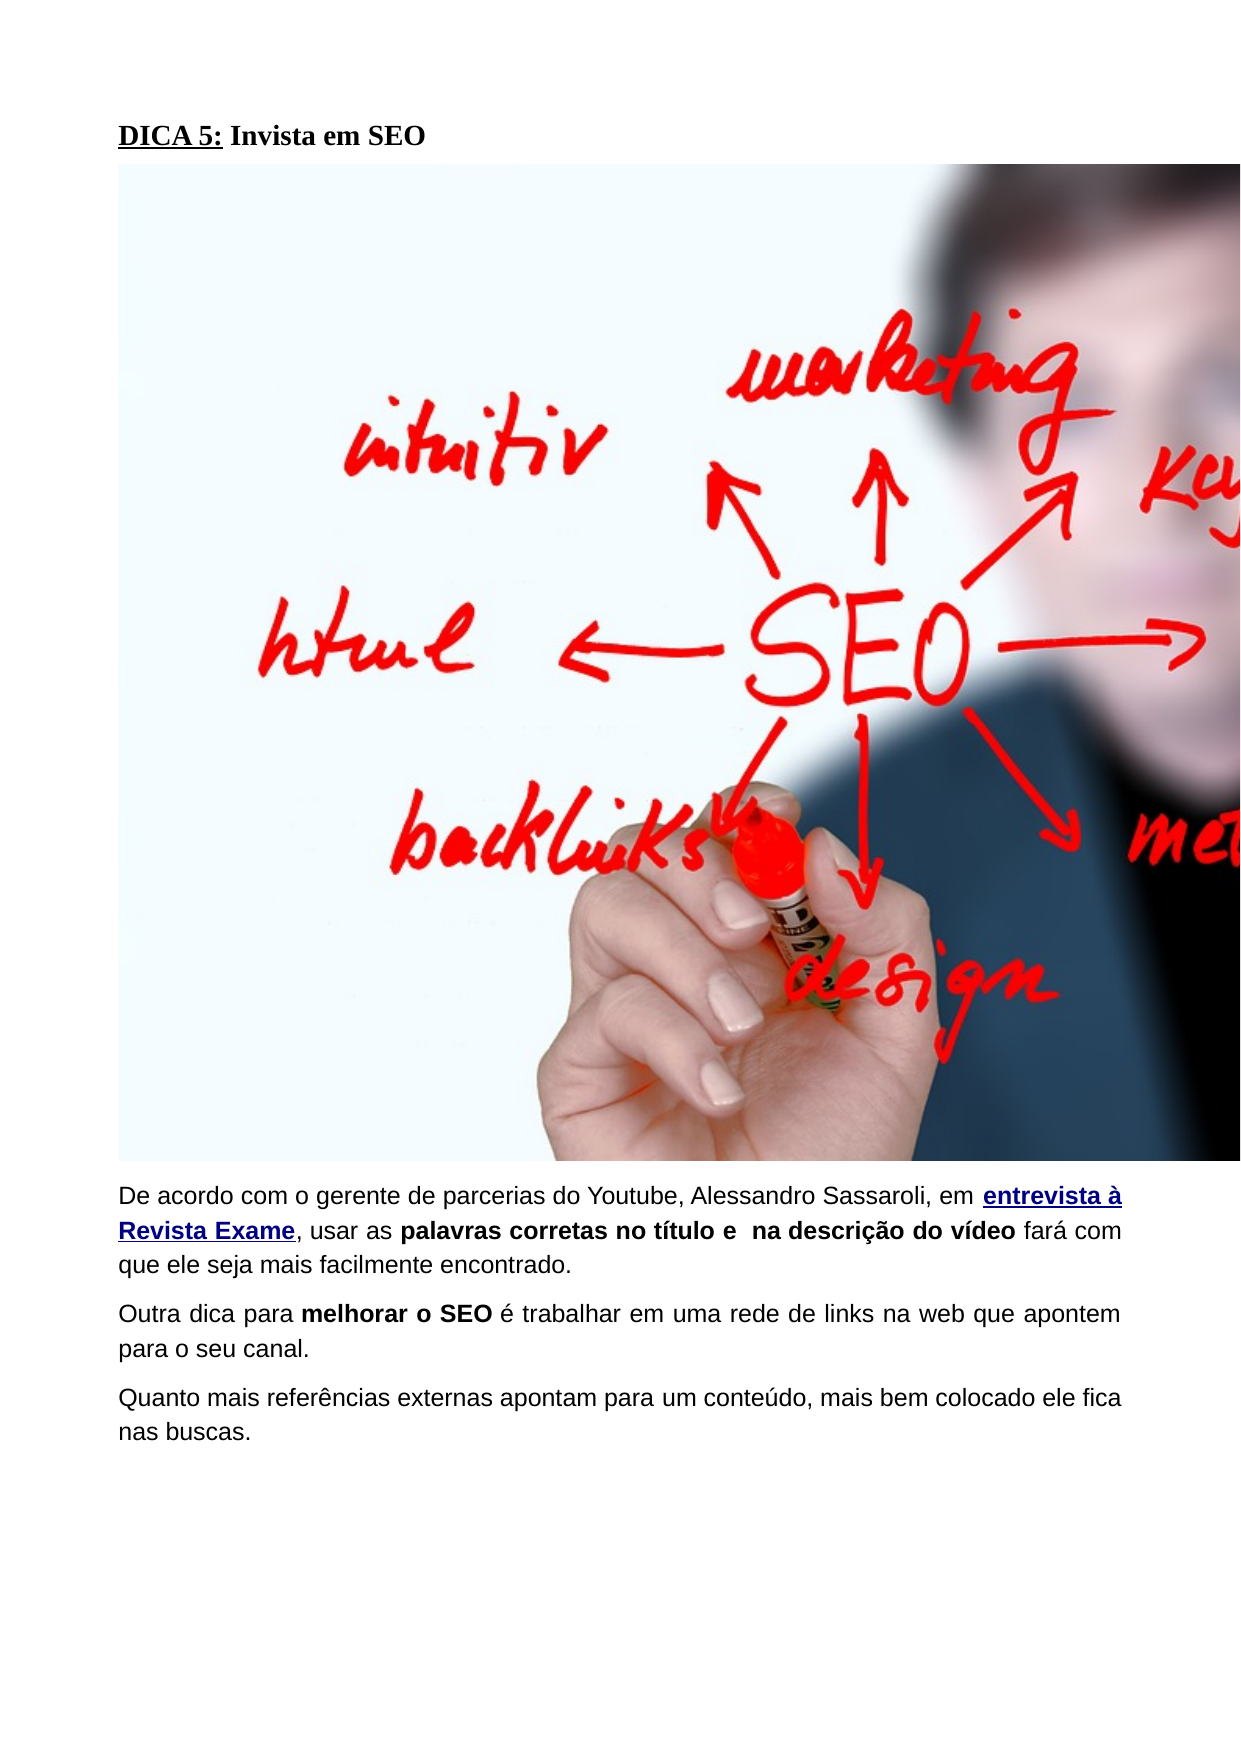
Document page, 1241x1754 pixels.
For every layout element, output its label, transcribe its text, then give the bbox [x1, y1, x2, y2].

subtitle DICA 5: Invista em SEO [118, 118, 1122, 152]
text Quanto mais referências externas apontam para um conteúdo, mais bem colocado ele fica nas buscas. [118, 1383, 1122, 1446]
text Outra dica para melhorar o SEO é trabalhar em uma rede de links na web que apontem para o seu canal. [118, 1299, 1122, 1363]
picture [118, 164, 1241, 1161]
text De acordo com o gerente de parcerias do Youtube, Alessandro Sassaroli, em entrevista à Revista Exame, usar as palavras corretas no título e na descrição do vídeo fará com que ele seja mais facilmente encontrado. [118, 1181, 1122, 1279]
